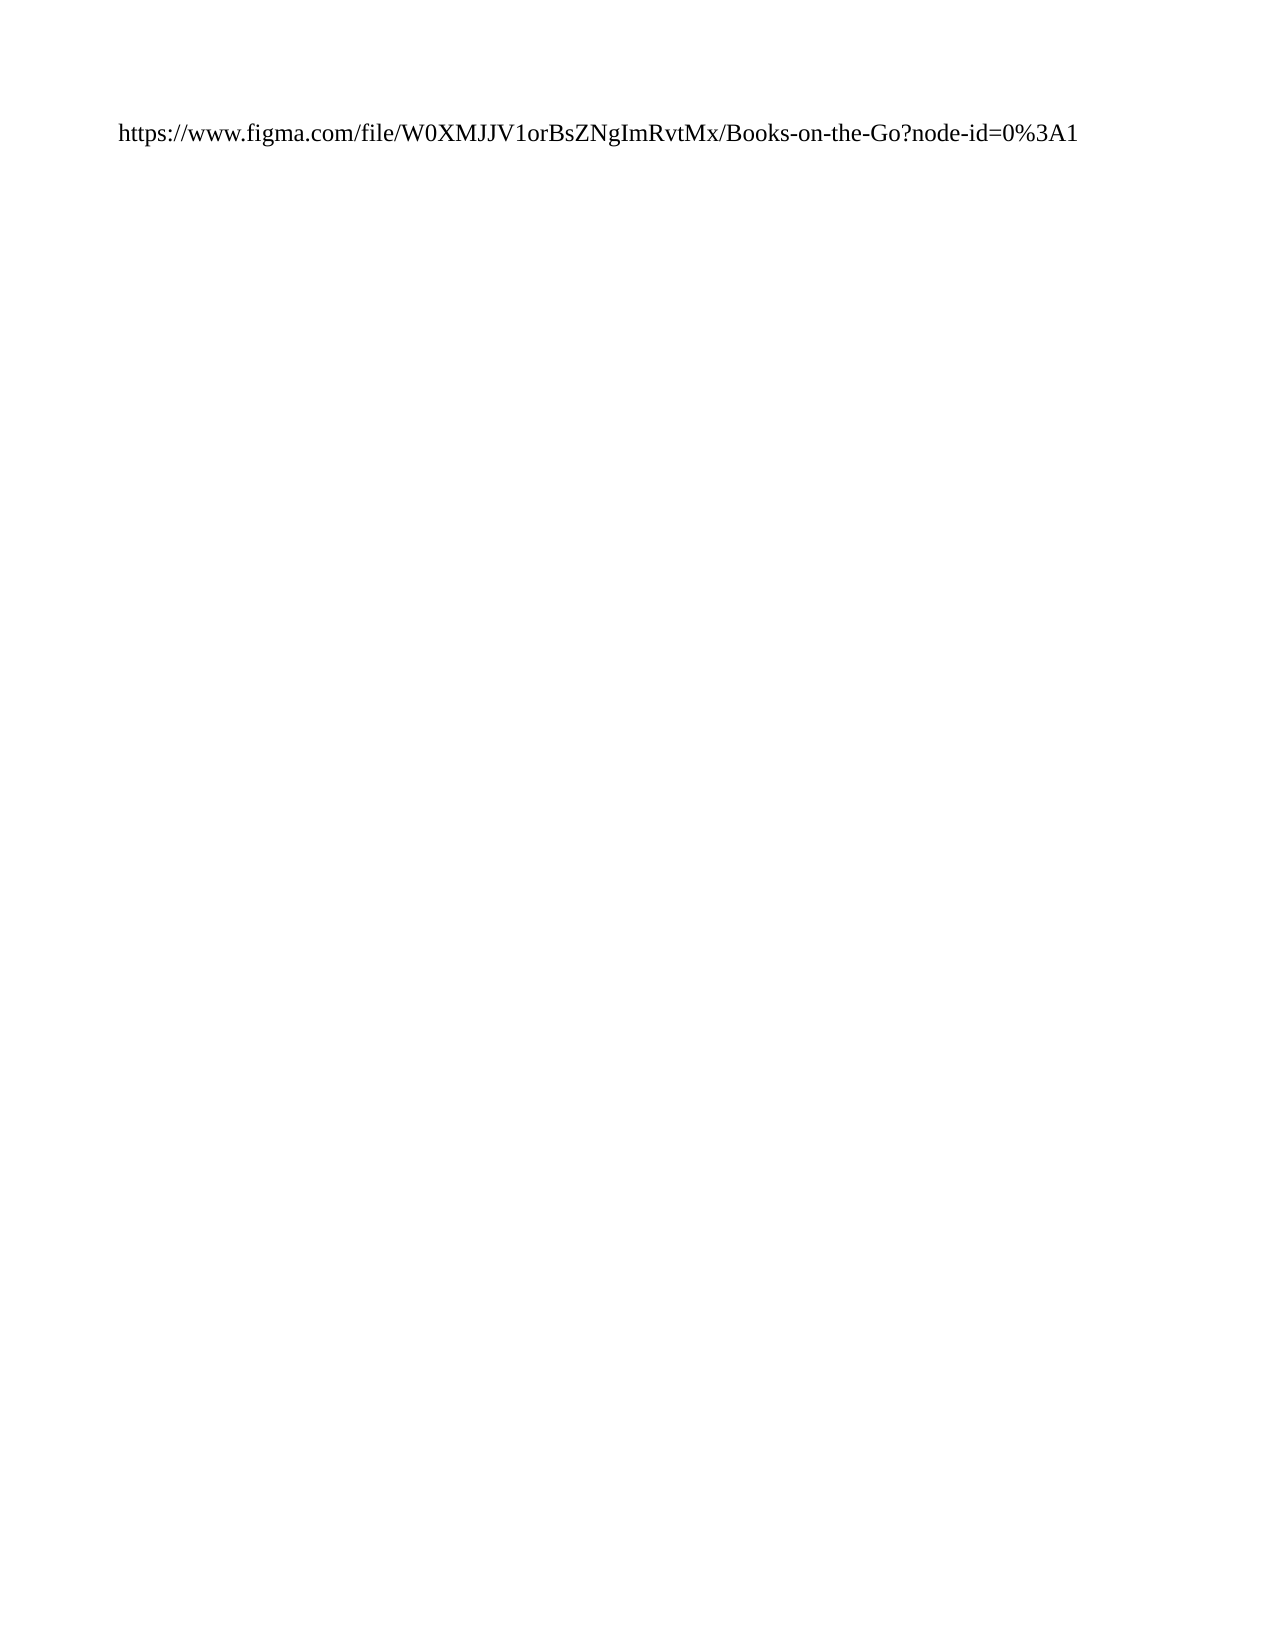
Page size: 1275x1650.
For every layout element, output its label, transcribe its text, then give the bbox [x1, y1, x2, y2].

text https://www.figma.com/file/W0XMJJV1orBsZNgImRvtMx/Books-on-the-Go?node-id=0%3A1 [118, 118, 1157, 147]
